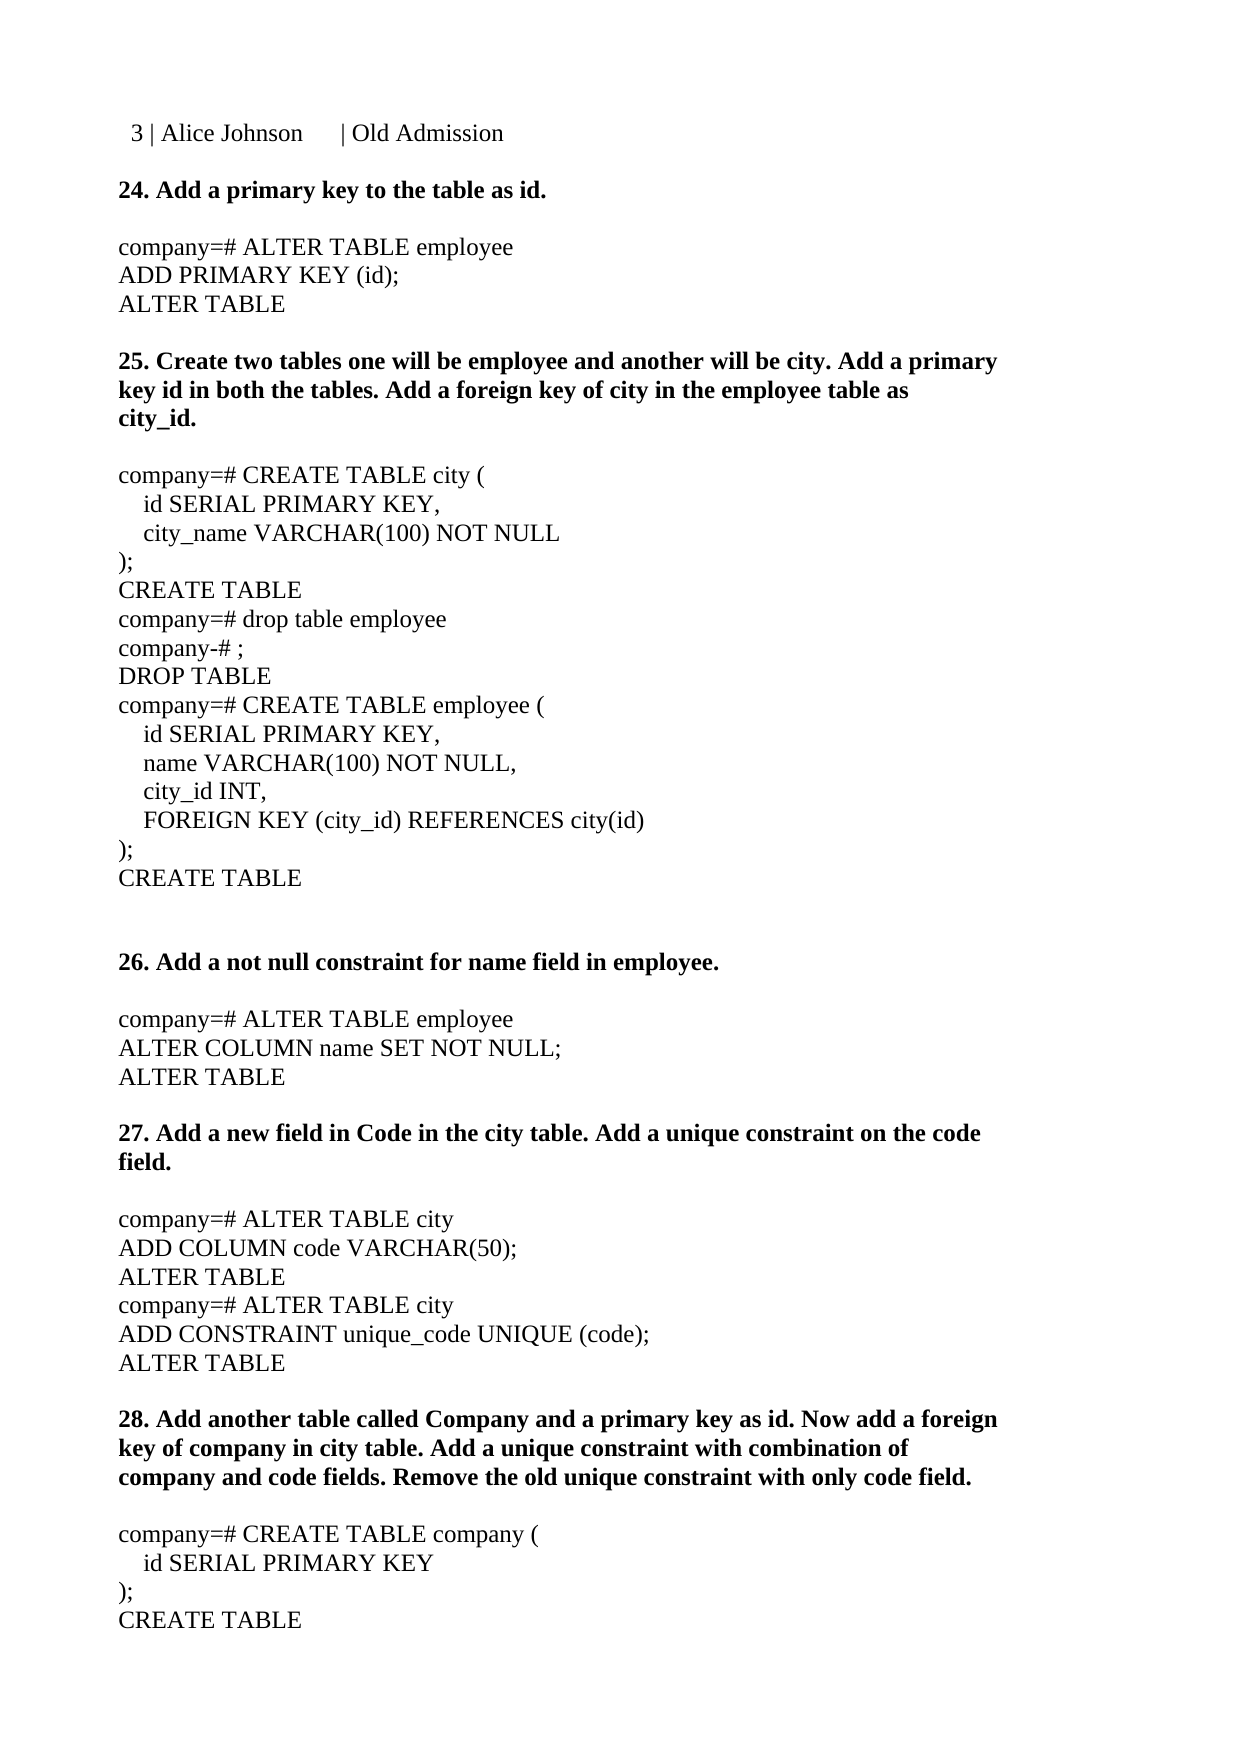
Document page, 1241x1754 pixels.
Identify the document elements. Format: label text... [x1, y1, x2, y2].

text DROP TABLE [118, 661, 1122, 690]
text 25. Create two tables one will be employee and another will be city. Add a primary [118, 346, 1122, 375]
text ADD COLUMN code VARCHAR(50); [118, 1233, 1122, 1262]
text 28. Add another table called Company and a primary key as id. Now add a foreign [118, 1404, 1122, 1433]
text key id in both the tables. Add a foreign key of city in the employee table as [118, 375, 1122, 403]
text company-# ; [118, 633, 1122, 661]
text 26. Add a not null constraint for name field in employee. [118, 947, 1122, 976]
text company=# CREATE TABLE city ( [118, 460, 1122, 489]
text company and code fields. Remove the old unique constraint with only code field. [118, 1462, 1122, 1491]
text city_name VARCHAR(100) NOT NULL [118, 518, 1122, 546]
text id SERIAL PRIMARY KEY, [118, 719, 1122, 748]
text 24. Add a primary key to the table as id. [118, 175, 1122, 204]
text CREATE TABLE [118, 1605, 1122, 1634]
text id SERIAL PRIMARY KEY [118, 1548, 1122, 1576]
text company=# CREATE TABLE company ( [118, 1519, 1122, 1548]
text company=# CREATE TABLE employee ( [118, 690, 1122, 719]
text name VARCHAR(100) NOT NULL, [118, 748, 1122, 776]
text ADD PRIMARY KEY (id); [118, 260, 1122, 289]
text CREATE TABLE [118, 575, 1122, 604]
text company=# drop table employee [118, 604, 1122, 633]
text ADD CONSTRAINT unique_code UNIQUE (code); [118, 1319, 1122, 1348]
text company=# ALTER TABLE city [118, 1204, 1122, 1233]
text company=# ALTER TABLE employee [118, 232, 1122, 260]
text 27. Add a new field in Code in the city table. Add a unique constraint on the code [118, 1118, 1122, 1147]
text 3 | Alice Johnson | Old Admission [118, 118, 1122, 147]
text key of company in city table. Add a unique constraint with combination of [118, 1433, 1122, 1462]
text city_id. [118, 403, 1122, 432]
text ALTER TABLE [118, 1062, 1122, 1091]
text ALTER TABLE [118, 1348, 1122, 1377]
text city_id INT, [118, 776, 1122, 805]
text ); [118, 1576, 1122, 1605]
text id SERIAL PRIMARY KEY, [118, 489, 1122, 518]
text ); [118, 546, 1122, 575]
text CREATE TABLE [118, 863, 1122, 891]
text field. [118, 1147, 1122, 1176]
text ); [118, 834, 1122, 863]
text company=# ALTER TABLE employee [118, 1004, 1122, 1033]
text ALTER COLUMN name SET NOT NULL; [118, 1033, 1122, 1062]
text FOREIGN KEY (city_id) REFERENCES city(id) [118, 805, 1122, 834]
text company=# ALTER TABLE city [118, 1290, 1122, 1319]
text ALTER TABLE [118, 1262, 1122, 1290]
text ALTER TABLE [118, 289, 1122, 318]
